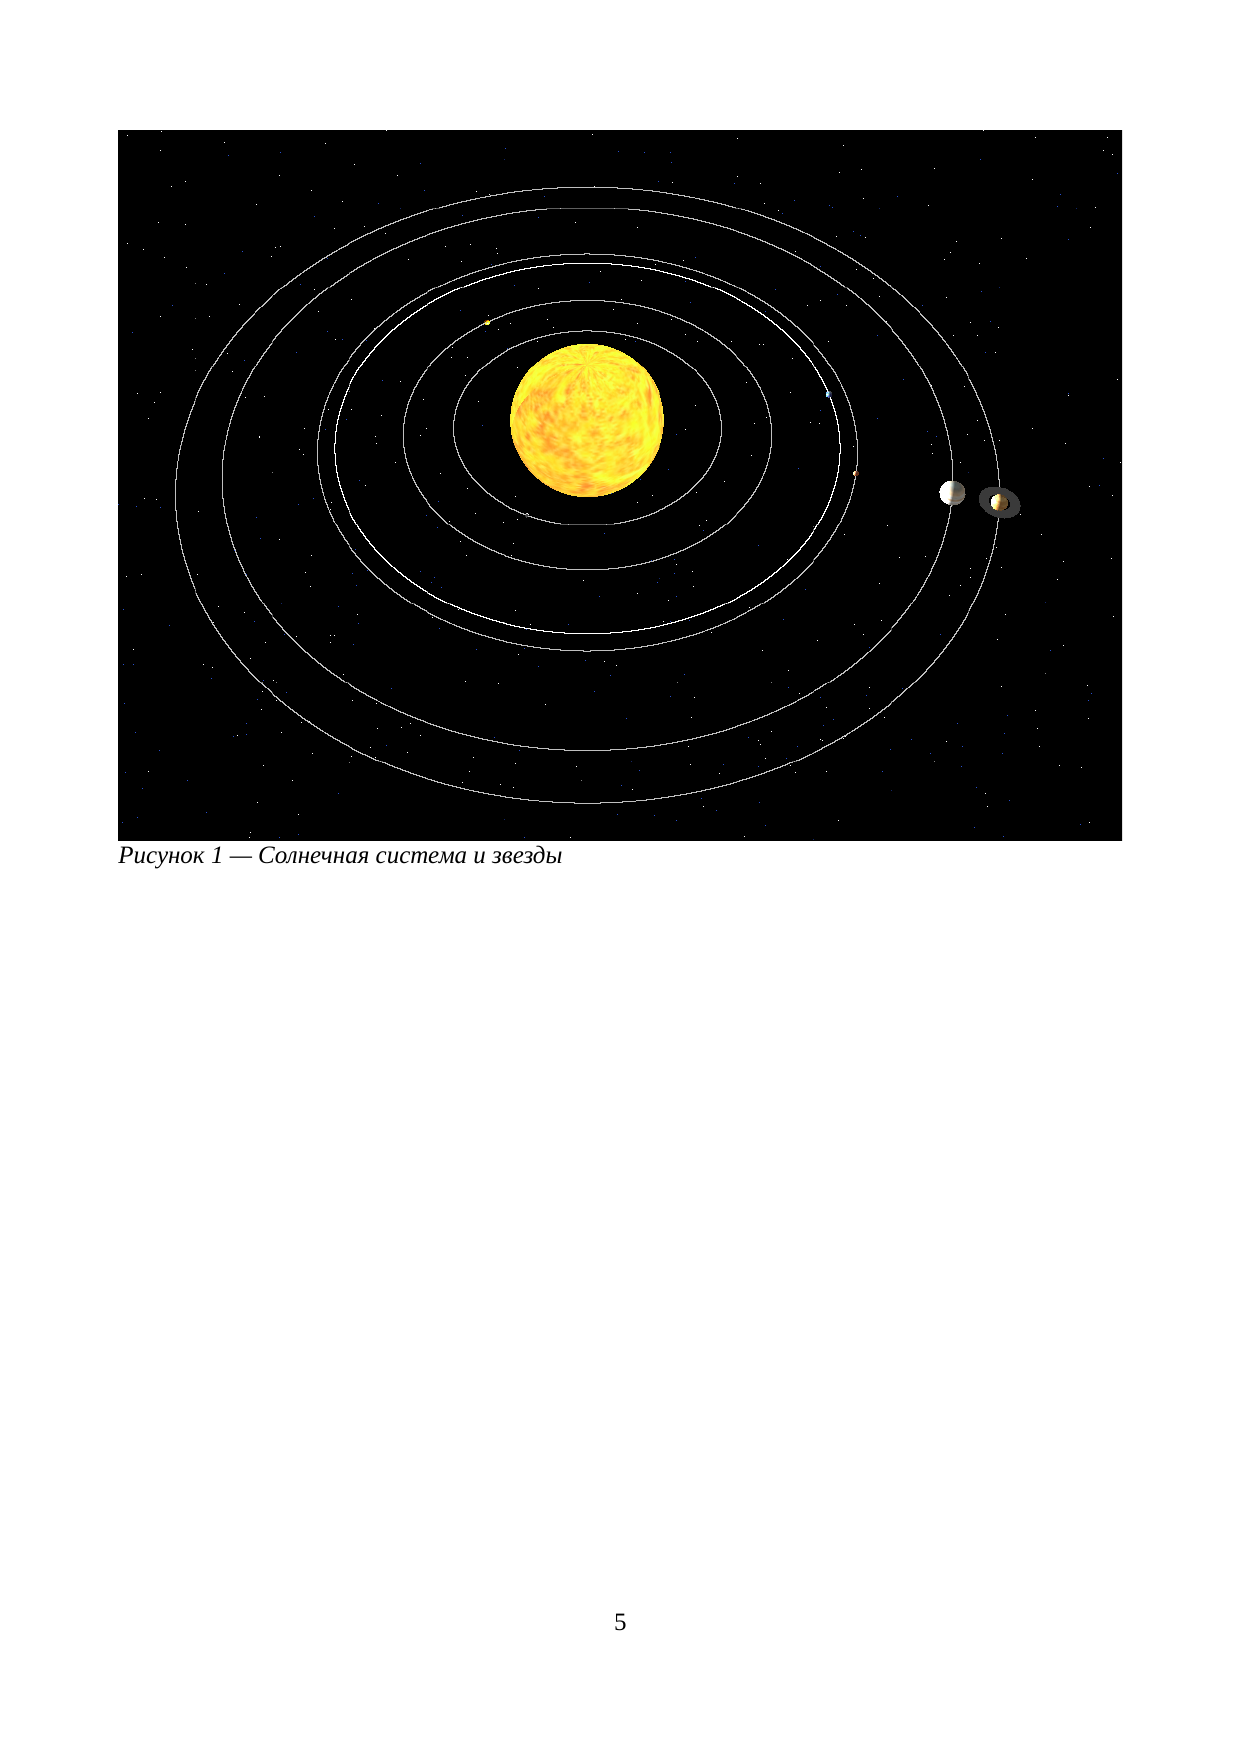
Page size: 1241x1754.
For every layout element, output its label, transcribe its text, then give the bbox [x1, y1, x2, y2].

text Рисунок 1 — Солнечная система и звезды [118, 841, 1122, 869]
picture [118, 130, 1123, 841]
